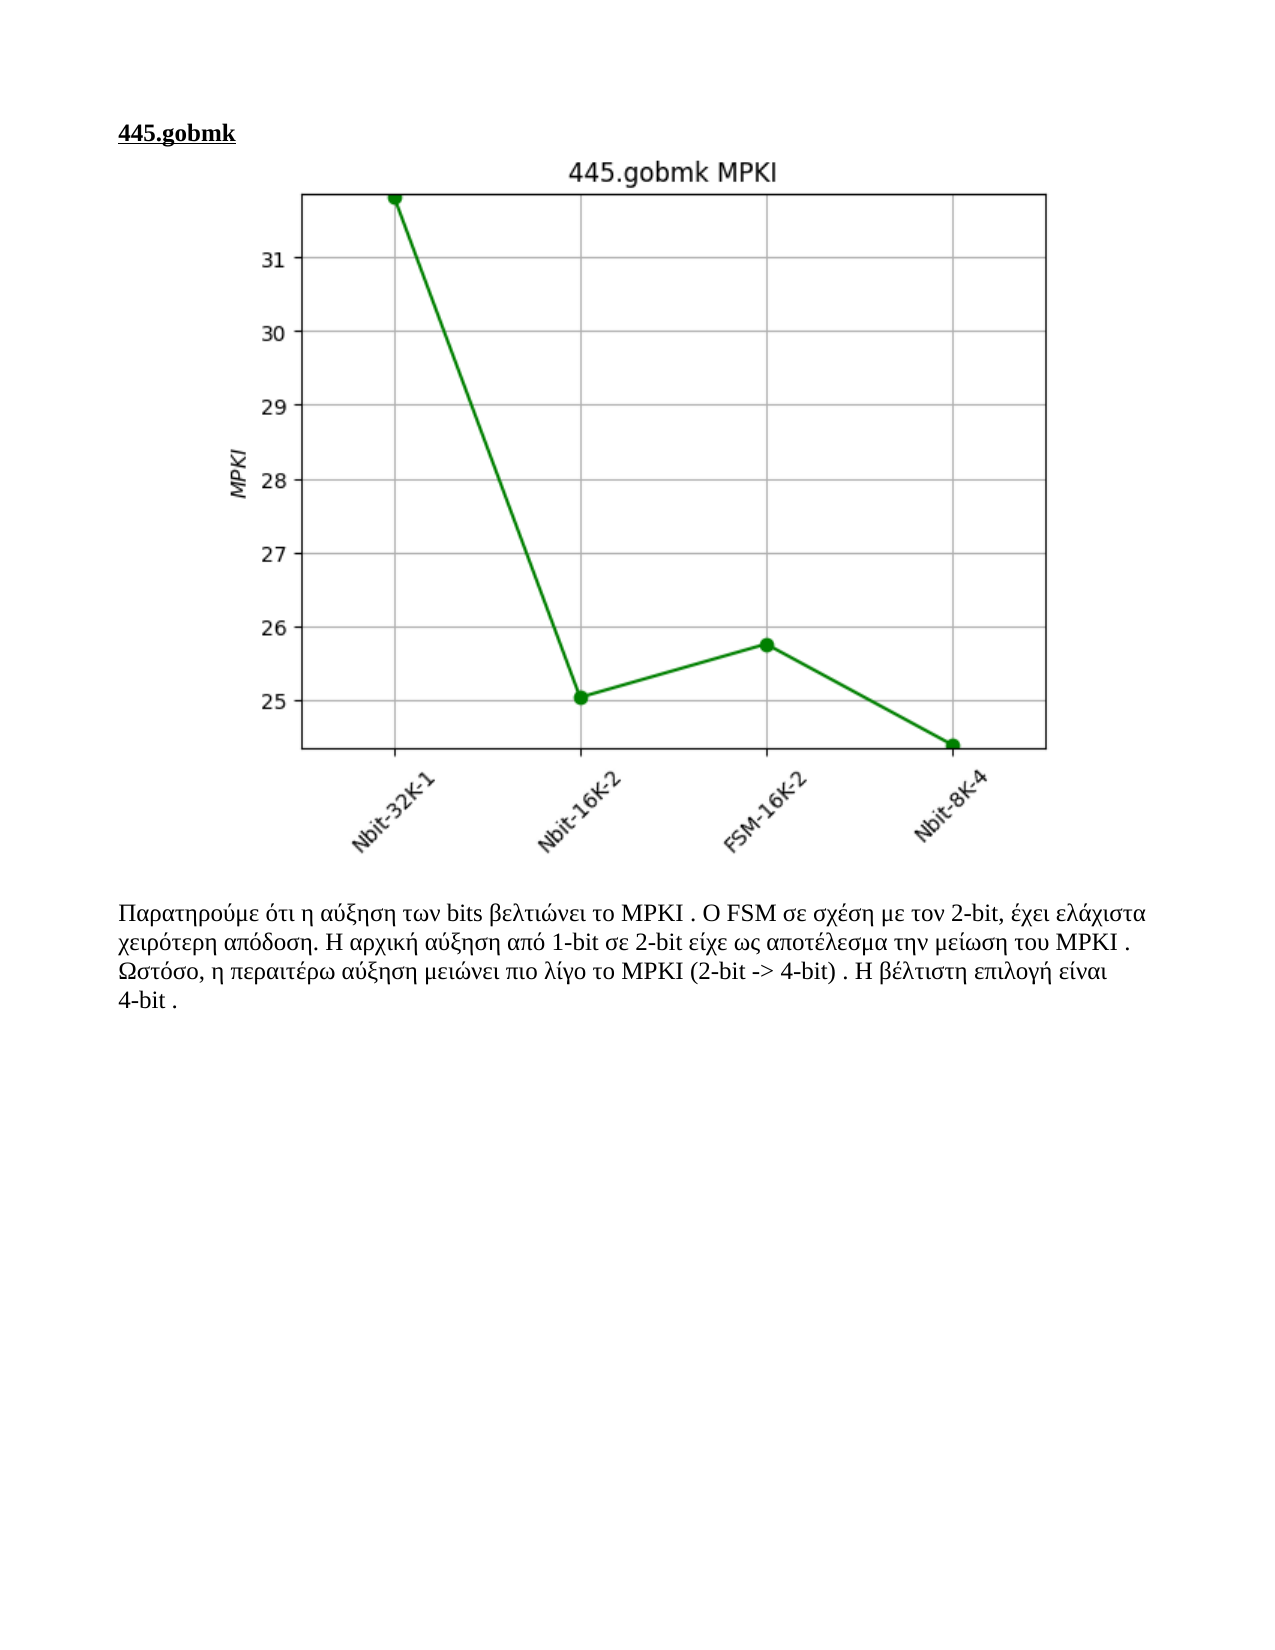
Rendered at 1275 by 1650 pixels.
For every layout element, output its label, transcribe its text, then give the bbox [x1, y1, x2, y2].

text Παρατηρούμε ότι η αύξηση των bits βελτιώνει το MPKI . Ο FSM σε σχέση με τον 2-bit, έχει ελάχιστα χειρότερη απόδοση. Η αρχική αύξηση από 1-bit σε 2-bit είχε ως αποτέλεσμα την μείωση του MPKI . Ωστόσο, η περαιτέρω αύξηση μειώνει πιο λίγο το MPKI (2-bit -> 4-bit) . Η βέλτιστη επιλογή είναι [118, 898, 1157, 985]
text 4-bit . [118, 985, 1157, 1013]
picture [216, 146, 1059, 870]
text 445.gobmk [118, 118, 1157, 147]
